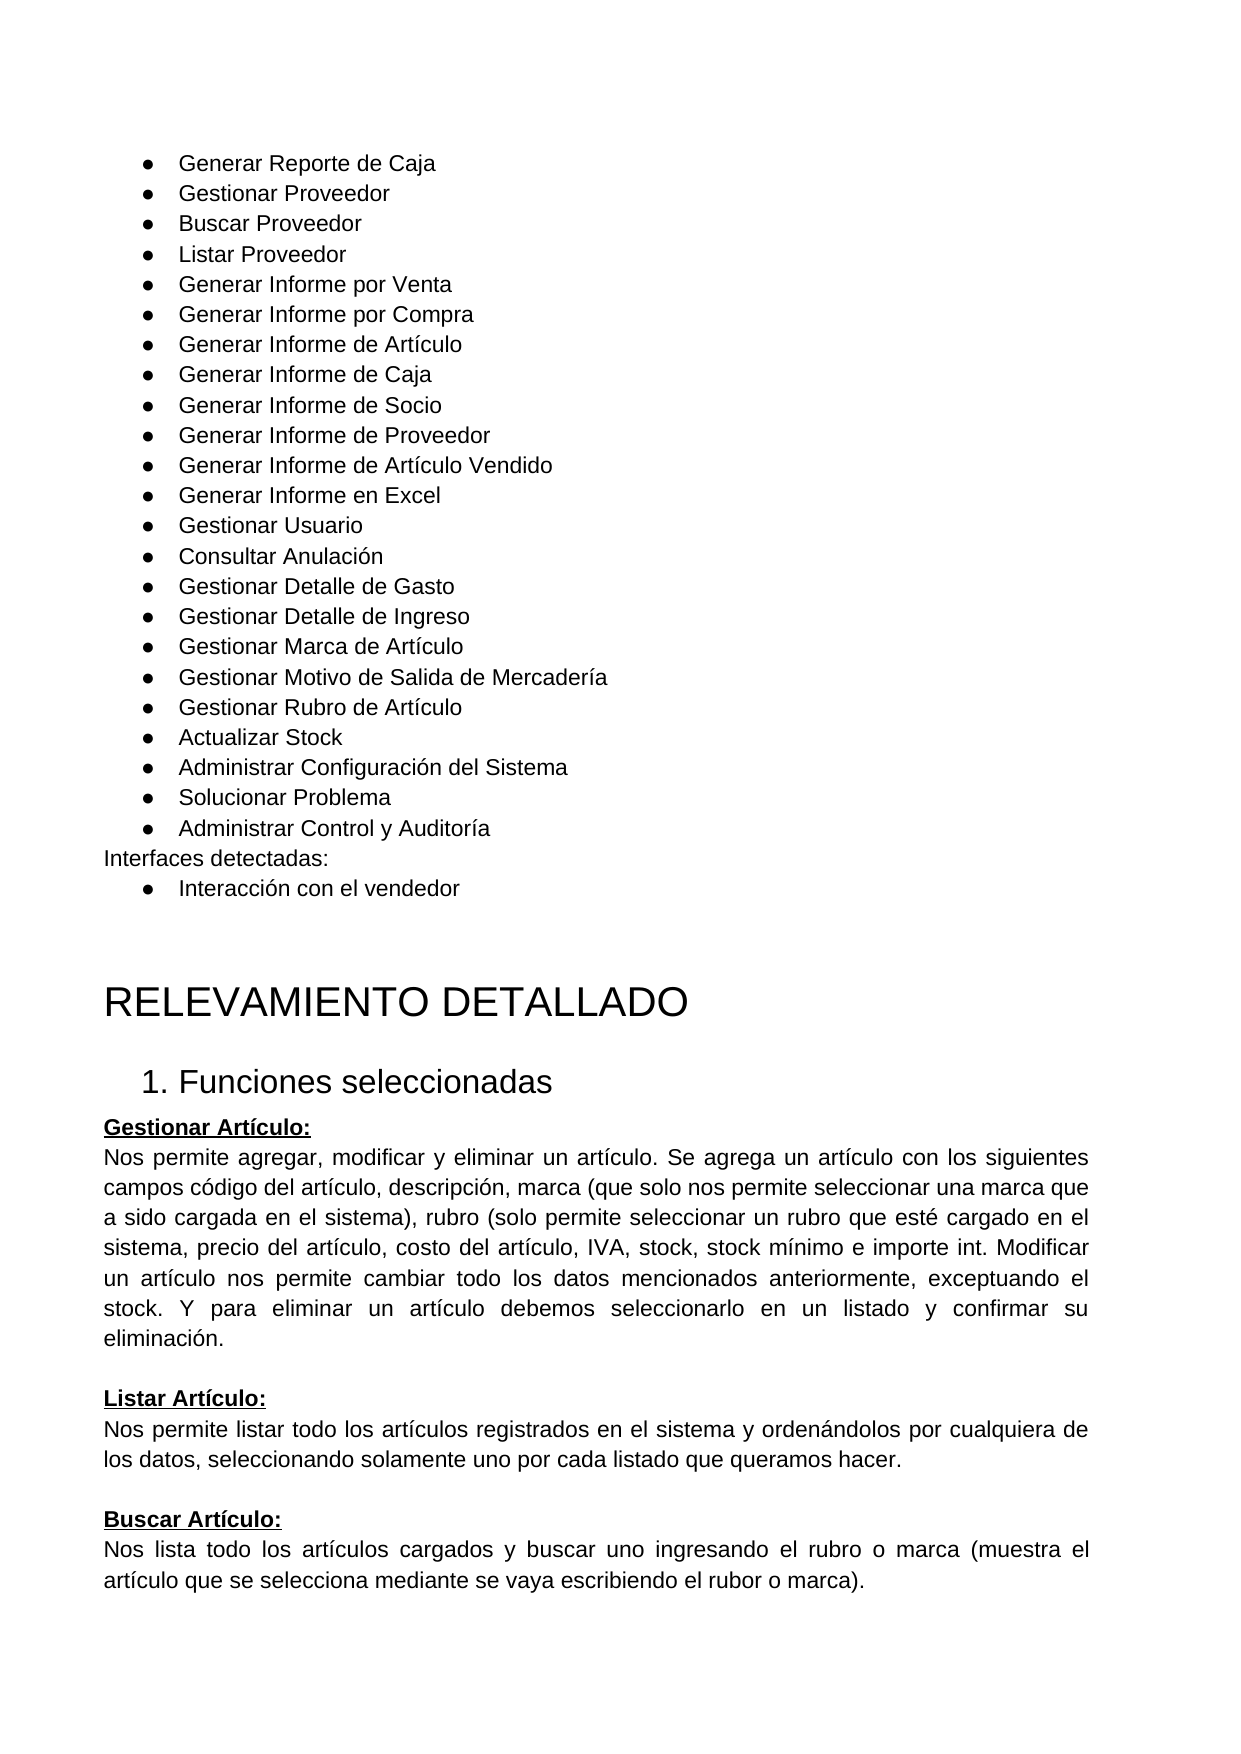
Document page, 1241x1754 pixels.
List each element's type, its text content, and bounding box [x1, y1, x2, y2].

text Nos lista todo los artículos cargados y buscar uno ingresando el rubro o marca (muestra el artículo que se selecciona mediante se vaya escribiendo el rubor o marca). [103, 1536, 1090, 1593]
list Listar Proveedor [141, 241, 1090, 267]
list Gestionar Motivo de Salida de Mercadería [141, 663, 1090, 690]
list Gestionar Usuario [141, 512, 1090, 539]
list Generar Informe por Venta [141, 271, 1090, 297]
list Generar Informe de Artículo [141, 331, 1090, 358]
list Administrar Control y Auditoría [141, 814, 1090, 841]
text Interfaces detectadas: [103, 845, 1090, 871]
list Solucionar Problema [141, 784, 1090, 811]
list Interacción con el vendedor [141, 875, 1090, 901]
text Gestionar Artículo: [103, 1113, 1090, 1140]
list Generar Informe de Artículo Vendido [141, 452, 1090, 478]
list Administrar Configuración del Sistema [141, 754, 1090, 781]
text Listar Artículo: [103, 1385, 1090, 1412]
list Gestionar Rubro de Artículo [141, 694, 1090, 720]
list Generar Informe por Compra [141, 301, 1090, 327]
list Gestionar Detalle de Ingreso [141, 603, 1090, 629]
list Generar Informe de Proveedor [141, 422, 1090, 448]
list Gestionar Marca de Artículo [141, 633, 1090, 660]
list Buscar Proveedor [141, 210, 1090, 237]
list Generar Informe de Caja [141, 361, 1090, 388]
text Nos permite listar todo los artículos registrados en el sistema y ordenándolos por cualquiera de los datos, seleccionando solamente uno por cada listado que queramos hacer. [103, 1416, 1090, 1472]
subtitle Funciones seleccionadas [141, 1062, 1090, 1101]
list Gestionar Proveedor [141, 180, 1090, 207]
list Gestionar Detalle de Gasto [141, 573, 1090, 599]
text Nos permite agregar, modificar y eliminar un artículo. Se agrega un artículo con los siguientes campos código del artículo, descripción, marca (que solo nos permite seleccionar una marca que a sido cargada en el sistema), rubro (solo permite seleccionar un rubro que esté cargado en el sistema, precio del artículo, costo del artículo, IVA, stock, stock mínimo e importe int. Modificar un artículo nos permite cambiar todo los datos mencionados anteriormente, exceptuando el stock. Y para eliminar un artículo debemos seleccionarlo en un listado y confirmar su eliminación. [103, 1144, 1090, 1351]
list Generar Informe en Excel [141, 482, 1090, 509]
list Generar Reporte de Caja [141, 150, 1090, 176]
text Buscar Artículo: [103, 1506, 1090, 1532]
list Generar Informe de Socio [141, 392, 1090, 418]
subtitle RELEVAMIENTO DETALLADO [103, 977, 1090, 1025]
list Actualizar Stock [141, 724, 1090, 750]
list Consultar Anulación [141, 543, 1090, 569]
